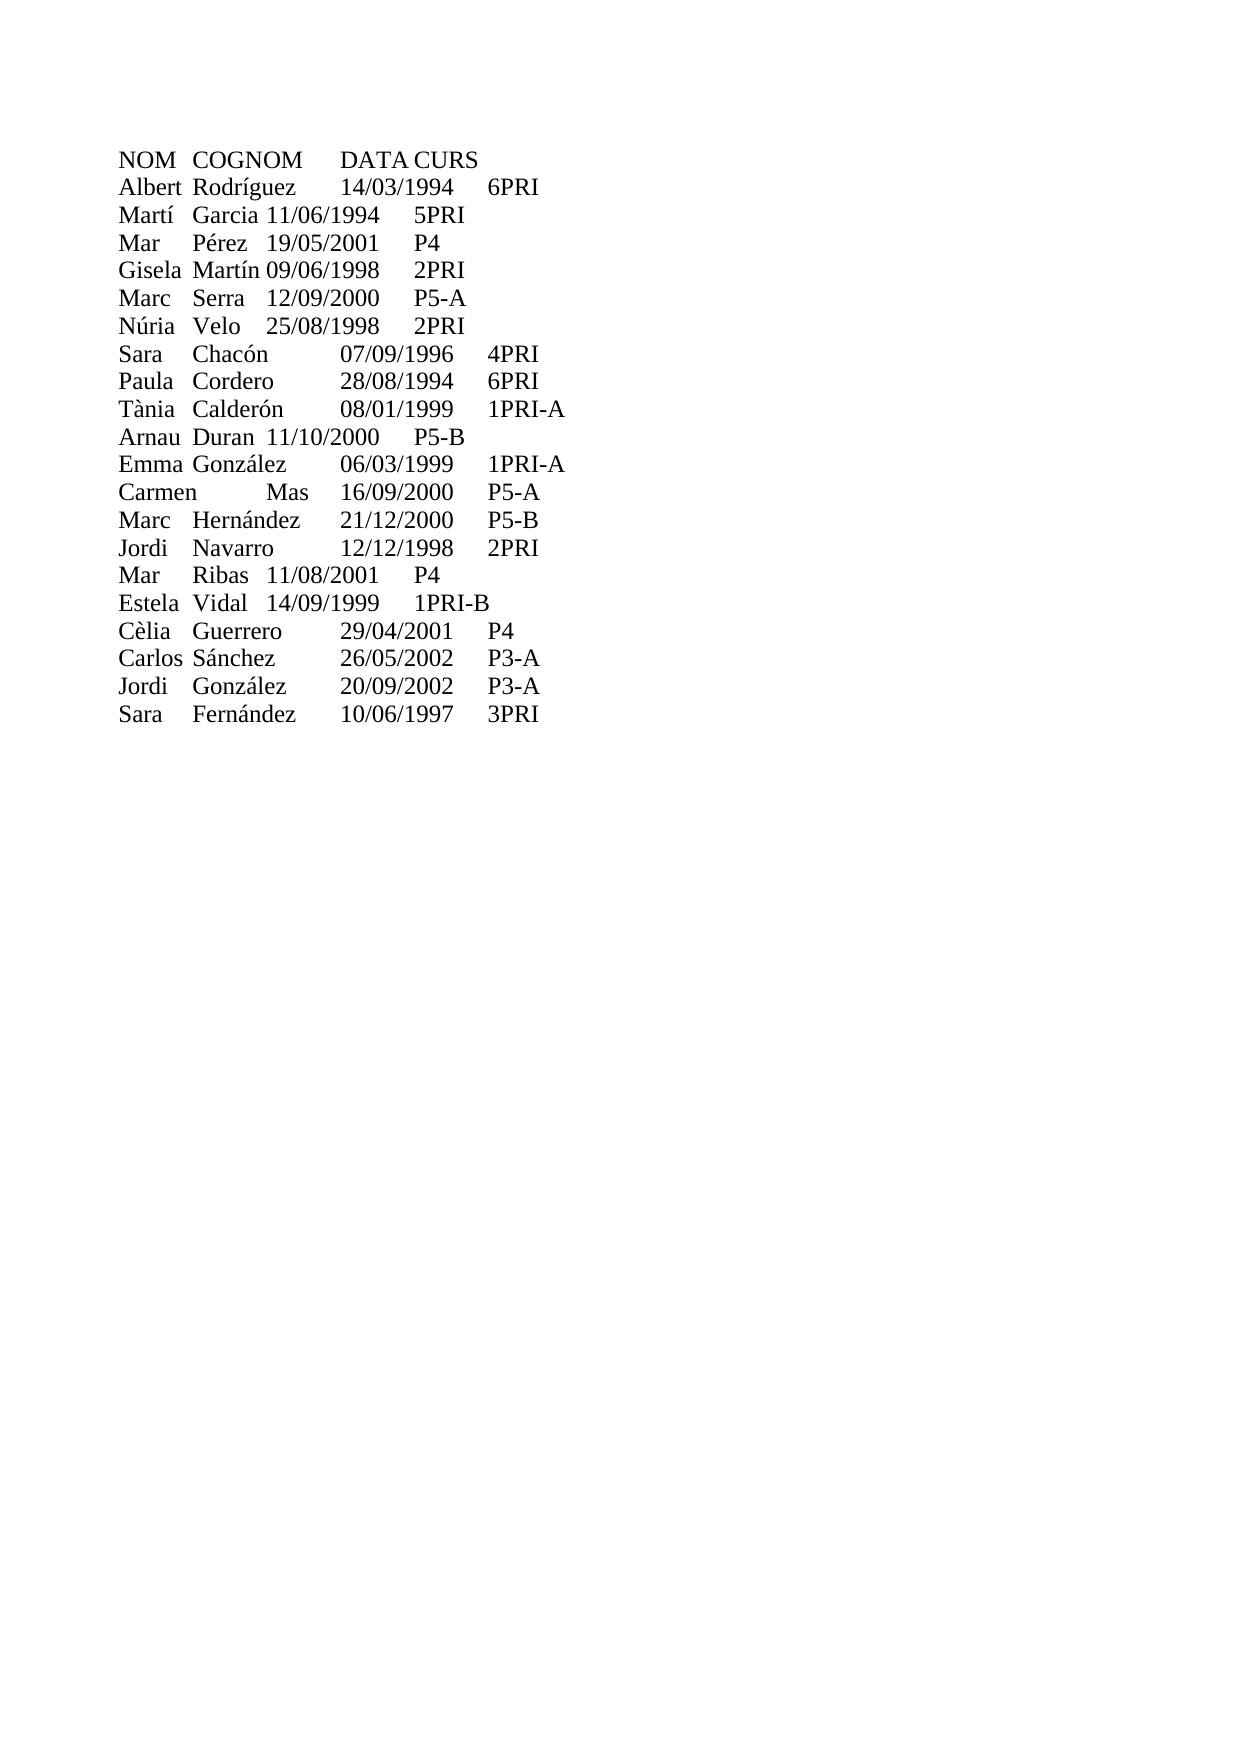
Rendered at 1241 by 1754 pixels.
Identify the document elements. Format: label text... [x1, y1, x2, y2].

text Mar Pérez 19/05/2001 P4 [118, 229, 1122, 257]
text Paula Cordero 28/08/1994 6PRI [118, 367, 1122, 395]
text Sara Chacón 07/09/1996 4PRI [118, 340, 1122, 367]
text Albert Rodríguez 14/03/1994 6PRI [118, 173, 1122, 201]
text Núria Velo 25/08/1998 2PRI [118, 312, 1122, 340]
text Marc Hernández 21/12/2000 P5-B [118, 506, 1122, 534]
text Cèlia Guerrero 29/04/2001 P4 [118, 617, 1122, 644]
text NOM COGNOM DATA CURS [118, 146, 1122, 173]
text Jordi Navarro 12/12/1998 2PRI [118, 534, 1122, 561]
text Sara Fernández 10/06/1997 3PRI [118, 700, 1122, 728]
text Gisela Martín 09/06/1998 2PRI [118, 257, 1122, 284]
text Martí Garcia 11/06/1994 5PRI [118, 201, 1122, 229]
text Estela Vidal 14/09/1999 1PRI-B [118, 589, 1122, 617]
text Marc Serra 12/09/2000 P5-A [118, 284, 1122, 312]
text Emma González 06/03/1999 1PRI-A [118, 451, 1122, 478]
text Carlos Sánchez 26/05/2002 P3-A [118, 644, 1122, 672]
text Tània Calderón 08/01/1999 1PRI-A [118, 395, 1122, 423]
text Mar Ribas 11/08/2001 P4 [118, 561, 1122, 589]
text Jordi González 20/09/2002 P3-A [118, 672, 1122, 700]
text Arnau Duran 11/10/2000 P5-B [118, 423, 1122, 451]
text Carmen Mas 16/09/2000 P5-A [118, 478, 1122, 506]
